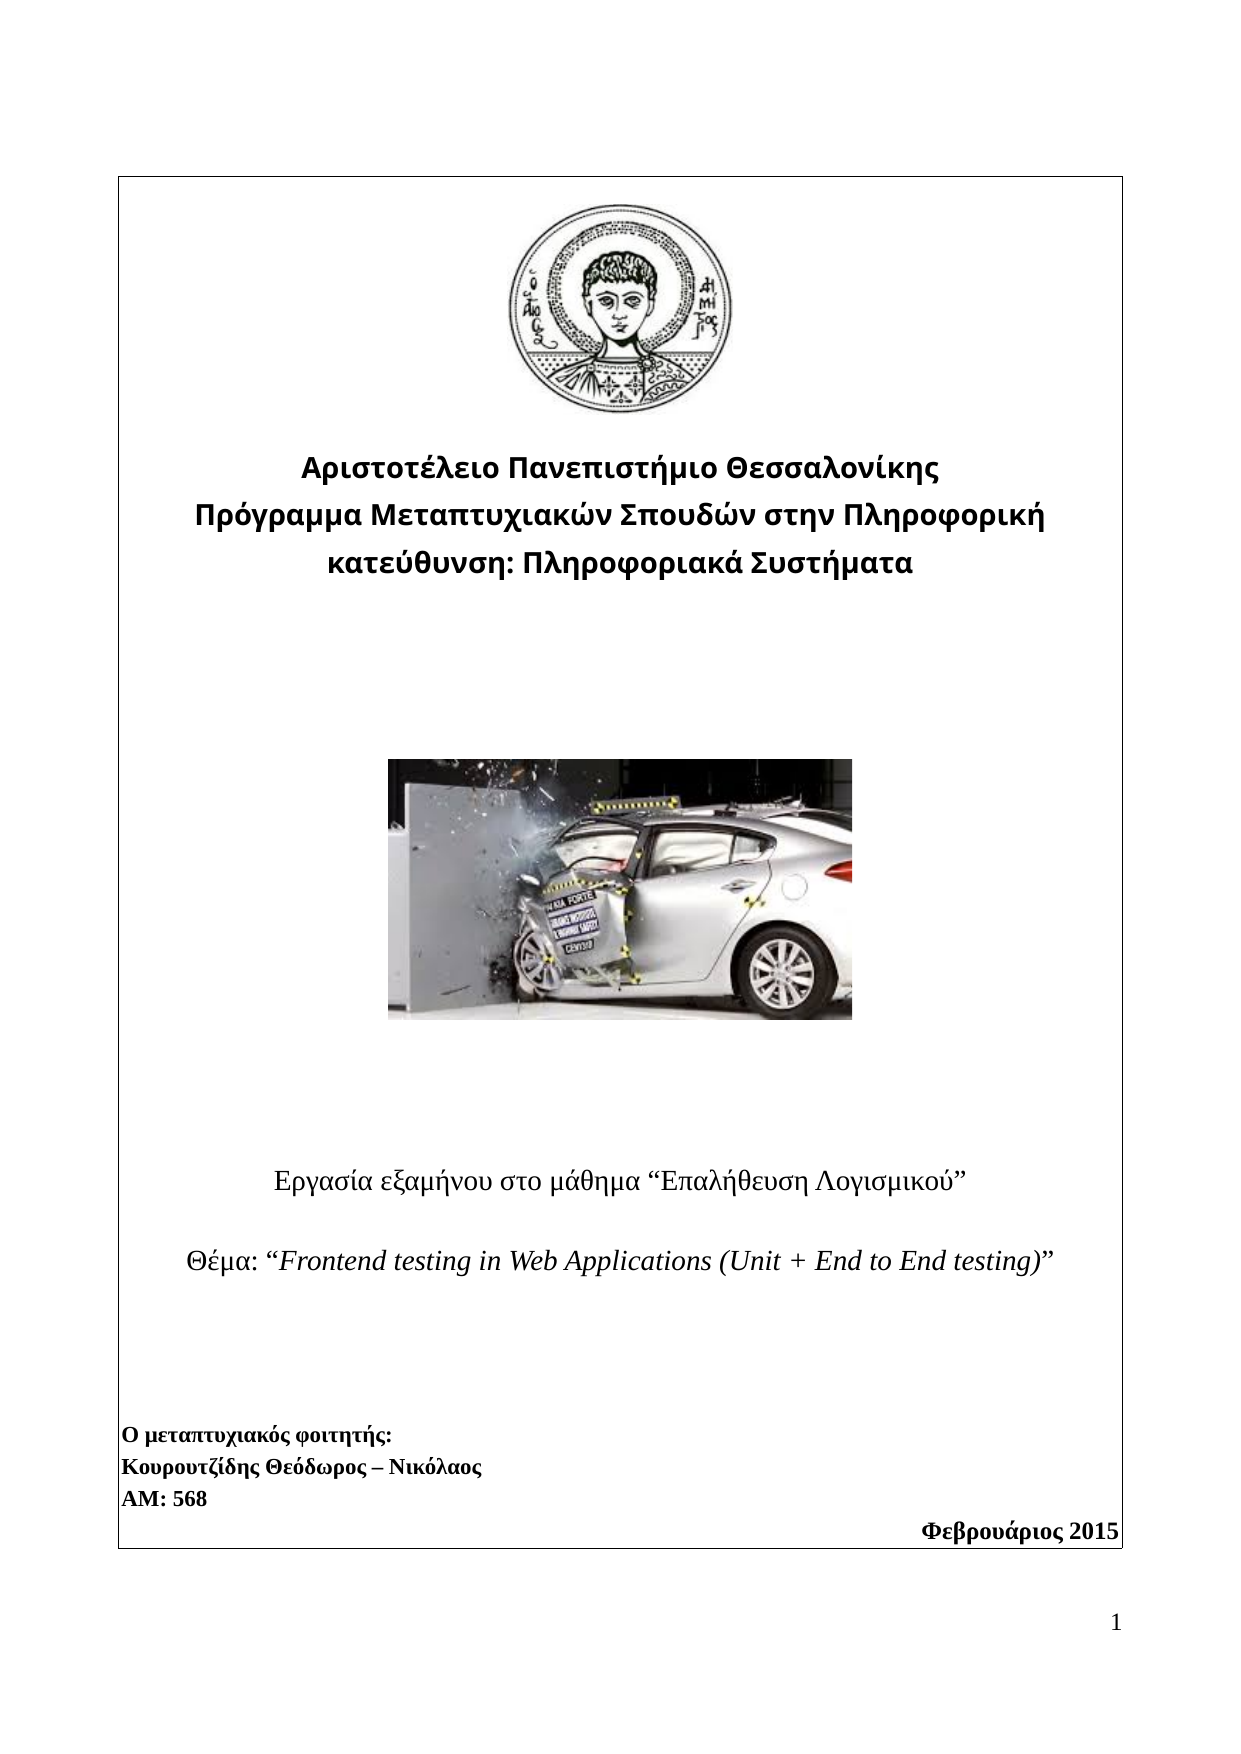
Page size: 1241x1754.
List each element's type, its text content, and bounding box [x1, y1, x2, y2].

text Αριστοτέλειο Πανεπιστήμιο Θεσσαλονίκης [119, 444, 1122, 487]
picture [388, 759, 853, 1020]
picture [507, 204, 734, 415]
text Εργασία εξαμήνου στο μάθημα “Επαλήθευση Λογισμικού” [119, 1160, 1122, 1196]
text κατεύθυνση: Πληροφοριακά Συστήματα [119, 539, 1122, 582]
text Θέμα: “Frontend testing in Web Applications (Unit + End to End testing)” [119, 1240, 1122, 1277]
text Ο μεταπτυχιακός φοιτητής: Κουρουτζίδης Θεόδωρος – Νικόλαος [119, 1418, 1122, 1479]
text Φεβρουάριος 2015 [119, 1513, 1122, 1548]
text ΑΜ: 568 [119, 1481, 1122, 1511]
text Πρόγραμμα Μεταπτυχιακών Σπουδών στην Πληροφορική [119, 492, 1122, 534]
